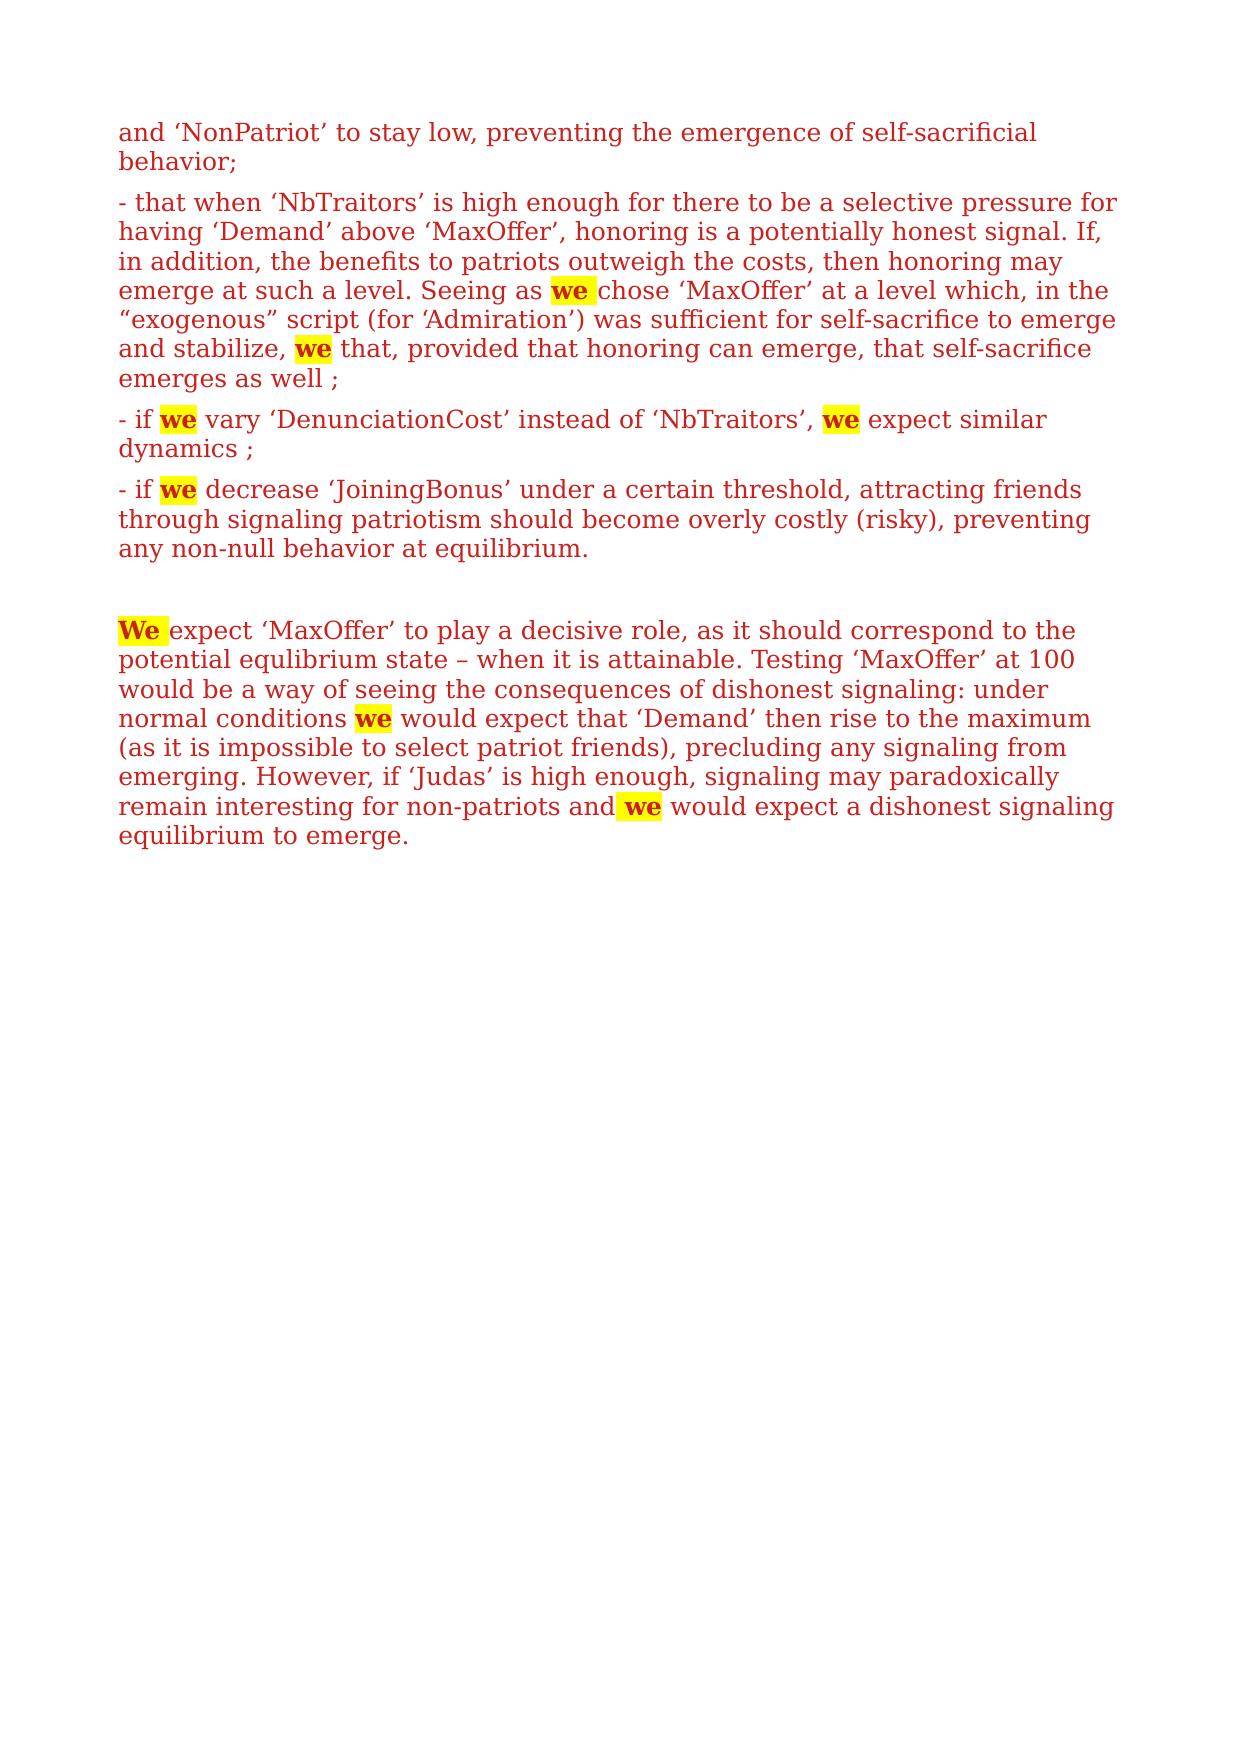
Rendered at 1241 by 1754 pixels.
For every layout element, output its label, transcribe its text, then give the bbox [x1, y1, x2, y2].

text and ‘NonPatriot’ to stay low, preventing the emergence of self-sacrificial behavior; [118, 118, 1122, 176]
text - if we decrease ‘JoiningBonus’ under a certain threshold, attracting friends through signaling patriotism should become overly costly (risky), preventing any non-null behavior at equilibrium. [118, 476, 1122, 563]
text We expect ‘MaxOffer’ to play a decisive role, as it should correspond to the potential equlibrium state – when it is attainable. Testing ‘MaxOffer’ at 100 would be a way of seeing the consequences of dishonest signaling: under normal conditions we would expect that ‘Demand’ then rise to the maximum (as it is impossible to select patriot friends), precluding any signaling from emerging. However, if ‘Judas’ is high enough, signaling may paradoxically remain interesting for non-patriots and we would expect a dishonest signaling equilibrium to emerge. [118, 616, 1122, 850]
text - if we vary ‘DenunciationCost’ instead of ‘NbTraitors’, we expect similar dynamics ; [118, 405, 1122, 463]
text - that when ‘NbTraitors’ is high enough for there to be a selective pressure for having ‘Demand’ above ‘MaxOffer’, honoring is a potentially honest signal. If, in addition, the benefits to patriots outweigh the costs, then honoring may emerge at such a level. Seeing as we chose ‘MaxOffer’ at a level which, in the “exogenous” script (for ‘Admiration’) was sufficient for self-sacrifice to emerge and stabilize, we that, provided that honoring can emerge, that self-sacrifice emerges as well ; [118, 188, 1122, 393]
